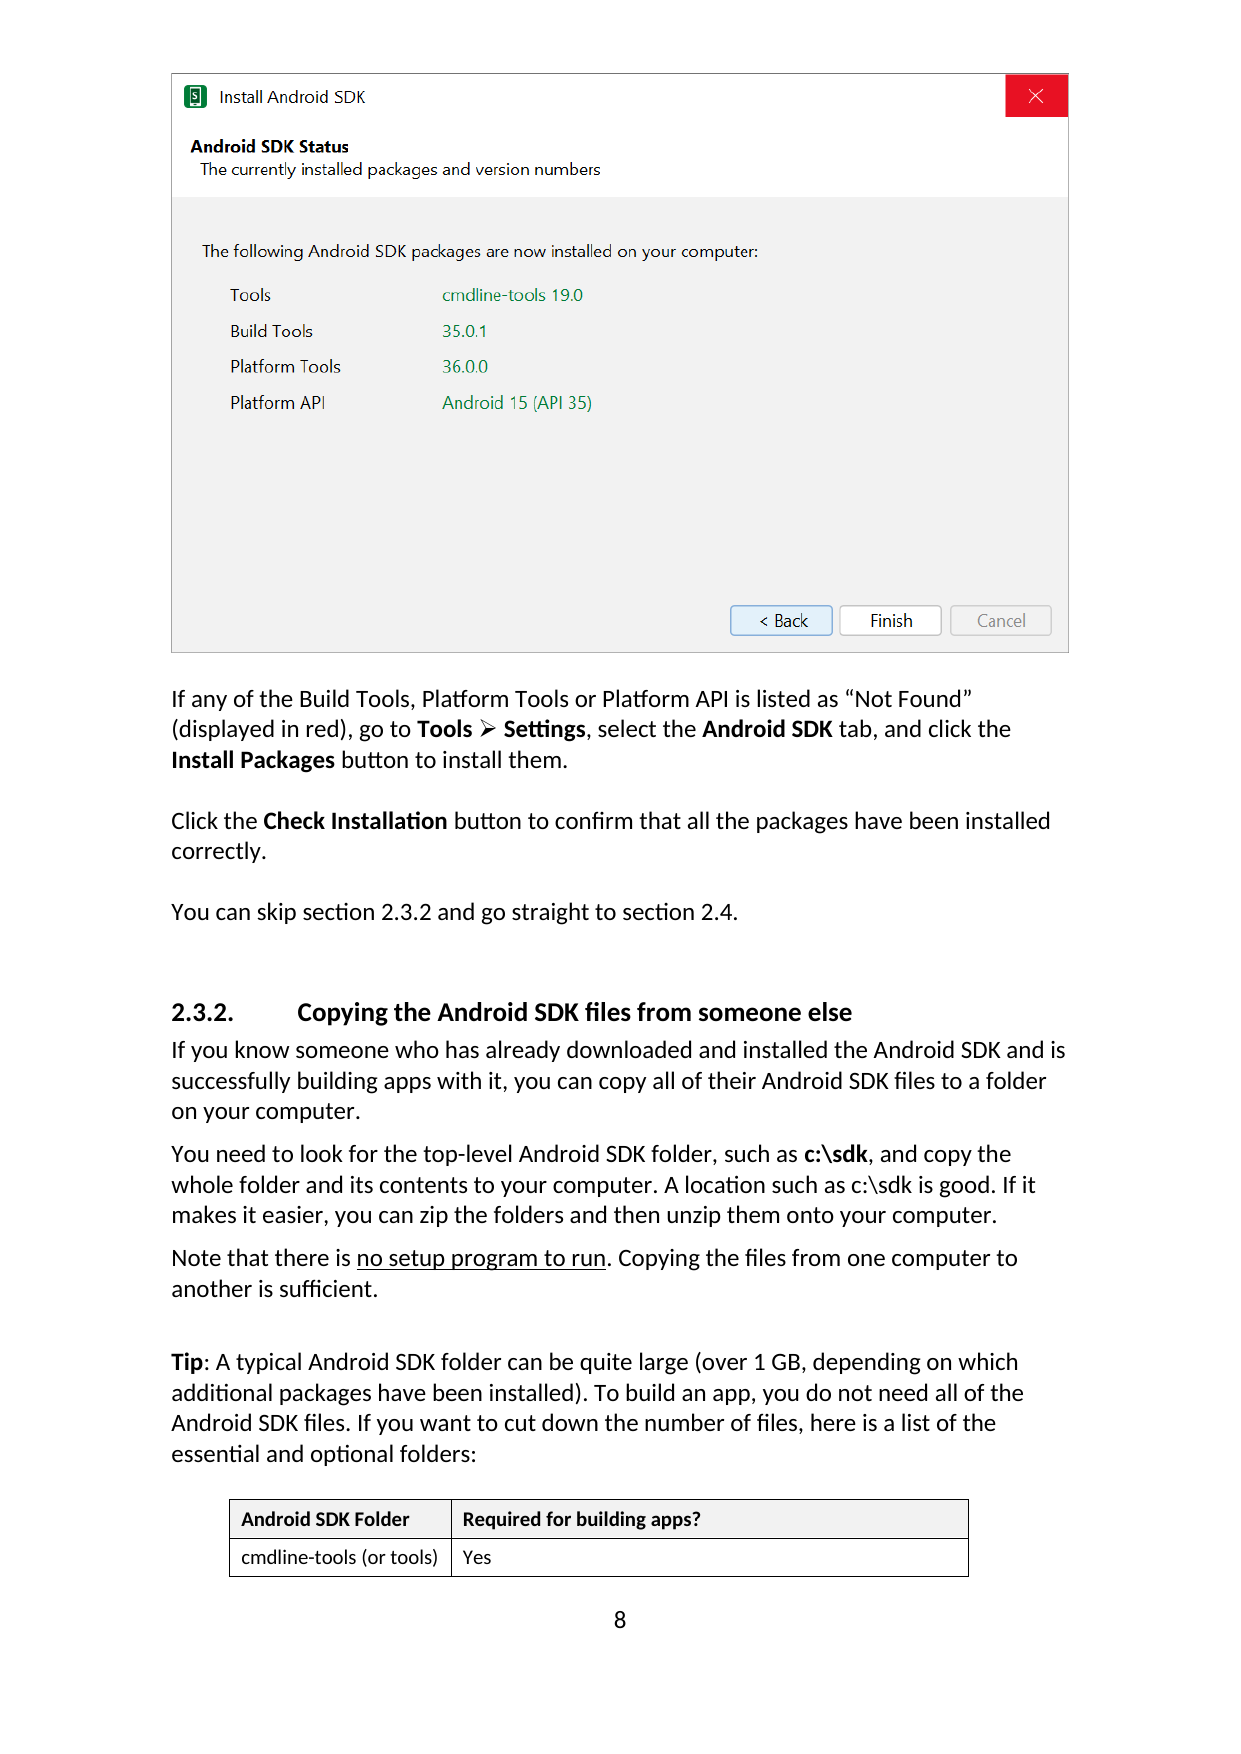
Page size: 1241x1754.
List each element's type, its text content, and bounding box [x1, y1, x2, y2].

subtitle Copying the Android SDK files from someone else [171, 995, 1069, 1028]
table_header Android SDK Folder [230, 1500, 451, 1537]
text You need to look for the top-level Android SDK folder, such as c:\sdk, and copy the whole folder and its contents to your computer. A location such as c:\sdk is good. If it makes it easier, you can zip the folders and then unzip them onto your computer. [171, 1138, 1069, 1230]
text If any of the Build Tools, Platform Tools or Platform API is listed as “Not Found” (displayed in red), go to Tools  Settings, select the Android SDK tab, and click the Install Packages button to install them. [171, 653, 1069, 774]
text You can skip section 2.3.2 and go straight to section 2.4. [171, 897, 1069, 927]
text Click the Check Installation button to confirm that all the packages have been installed correctly. [171, 805, 1069, 866]
picture [171, 73, 1069, 653]
text If you know someone who has already downloaded and installed the Android SDK and is successfully building apps with it, you can copy all of their Android SDK files to a folder on your computer. [171, 1034, 1069, 1126]
text Note that there is no setup program to run. Copying the files from one computer to another is sufficient. [171, 1242, 1069, 1303]
table_cell Yes [452, 1539, 968, 1576]
text Tip: A typical Android SDK folder can be quite large (over 1 GB, depending on which additional packages have been installed). To build an app, you do not need all of the Android SDK files. If you want to cut down the number of files, here is a list of the essential and optional folders: [171, 1347, 1069, 1469]
table_cell cmdline-tools (or tools) [230, 1539, 451, 1576]
table_header Required for building apps? [452, 1500, 968, 1537]
